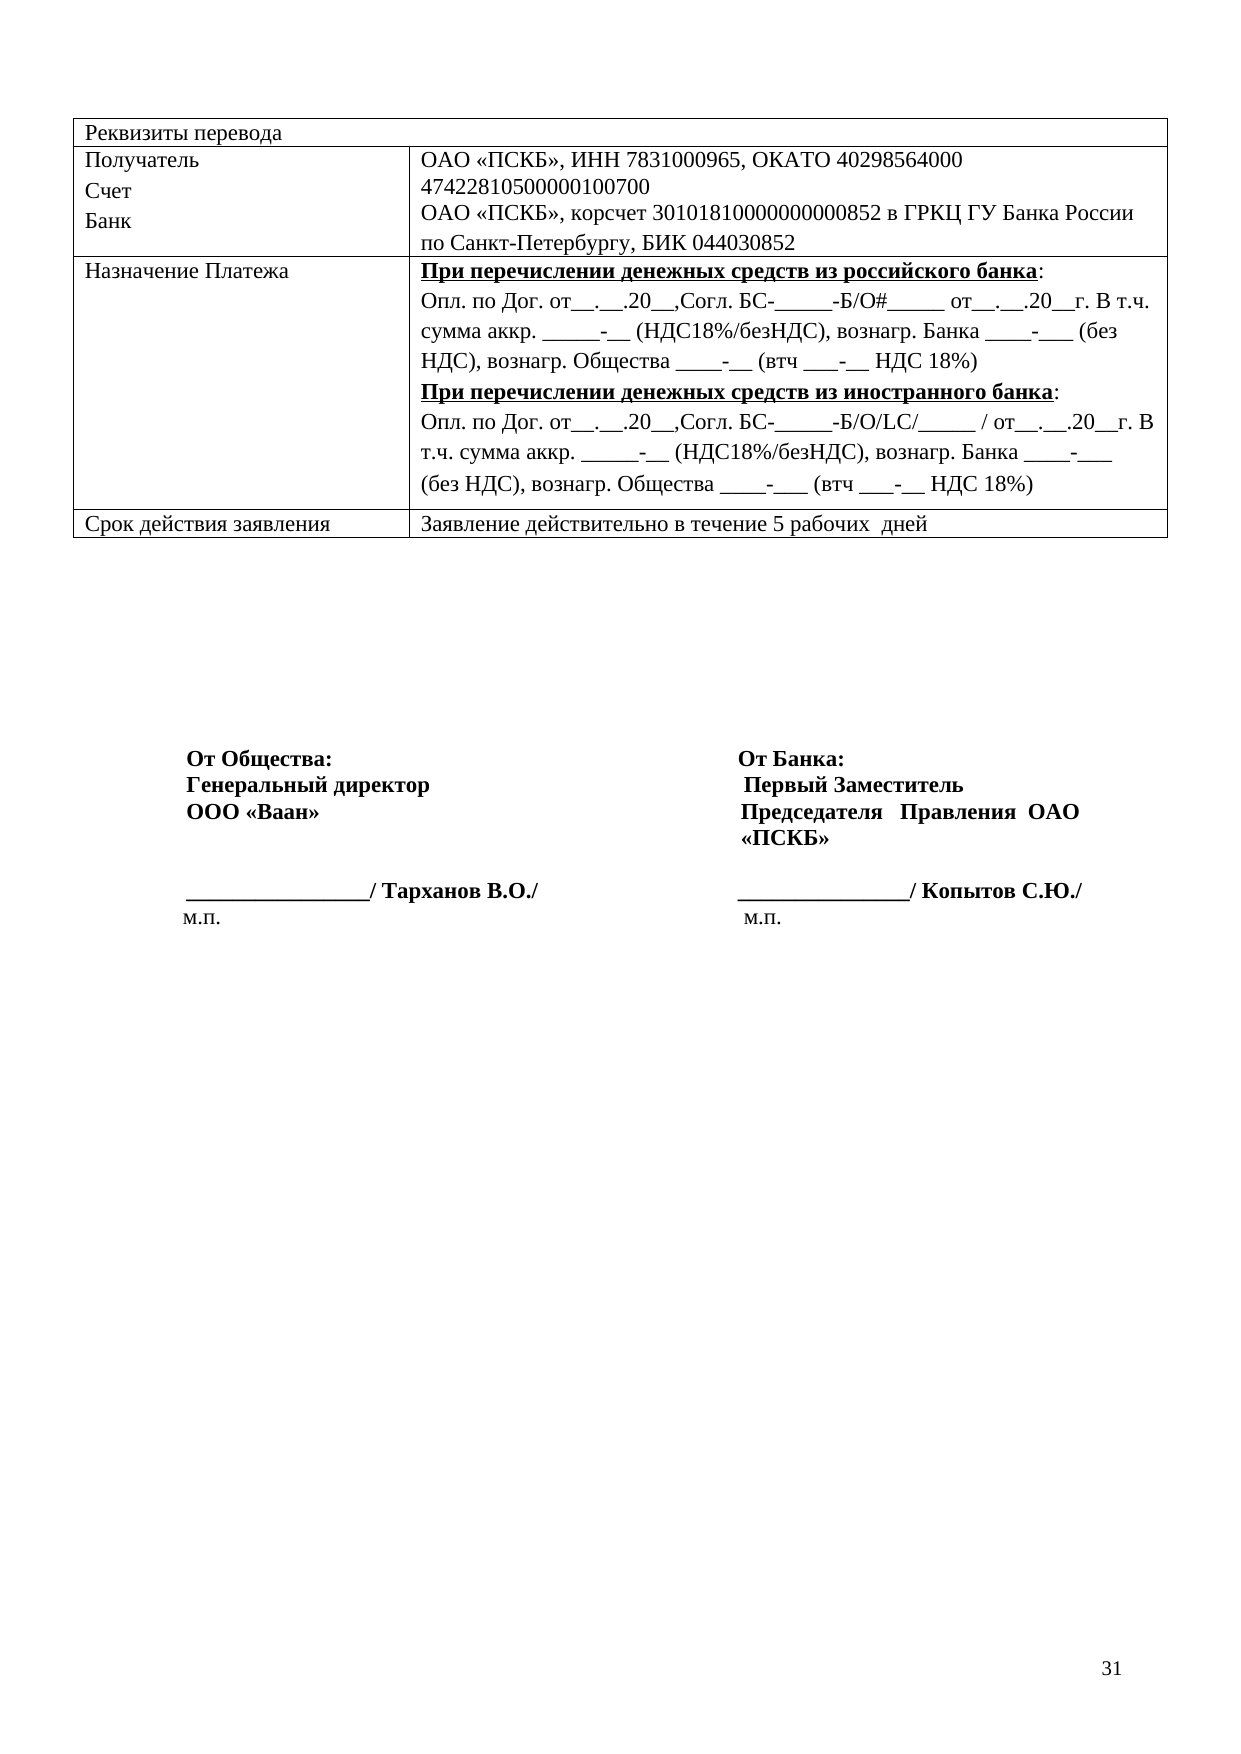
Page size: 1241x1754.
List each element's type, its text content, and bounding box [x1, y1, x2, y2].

table_cell При перечислении денежных средств из российского банка: Опл. по Дог. от__.__.20__,Согл. БС-_____-Б/О#_____ от__.__.20__г. В т.ч. сумма аккр. _____-__ (НДС18%/безНДС), вознагр. Банка ____-___ (без НДС), вознагр. Общества ____-__ (втч ___-__ НДС 18%) При перечислении денежных средств из иностранного банка: Опл. по Дог. от__.__.20__,Согл. БС-_____-Б/О/LC/_____ / от__.__.20__г. В т.ч. сумма аккр. _____-__ (НДС18%/безНДС), вознагр. Банка ____-___ (без НДС), вознагр. Общества ____-___ (втч ___-__ НДС 18%) [410, 257, 1167, 509]
table_header От Общества: Генеральный директор ООО «Ваан» ________________/ Тарханов В.О./ м.п. [171, 719, 637, 930]
table_cell Реквизиты перевода [74, 119, 1167, 146]
table_cell ОАО «ПСКБ», ИНН 7831000965, ОКАТО 40298564000 47422810500000100700 ОАО «ПСКБ», корсчет 30101810000000000852 в ГРКЦ ГУ Банка России по Санкт-Петербургу, БИК 044030852 [410, 147, 1167, 256]
table_cell Назначение Платежа [74, 257, 409, 509]
table_cell Срок действия заявления [74, 510, 409, 537]
table_header От Банка: Первый Заместитель Председателя Правления ОАО «ПСКБ» _______________/ Копытов С.Ю./ м.п. [637, 719, 1128, 930]
table_cell Заявление действительно в течение 5 рабочих дней [410, 510, 1167, 537]
table_cell Получатель Счет Банк [74, 147, 409, 256]
